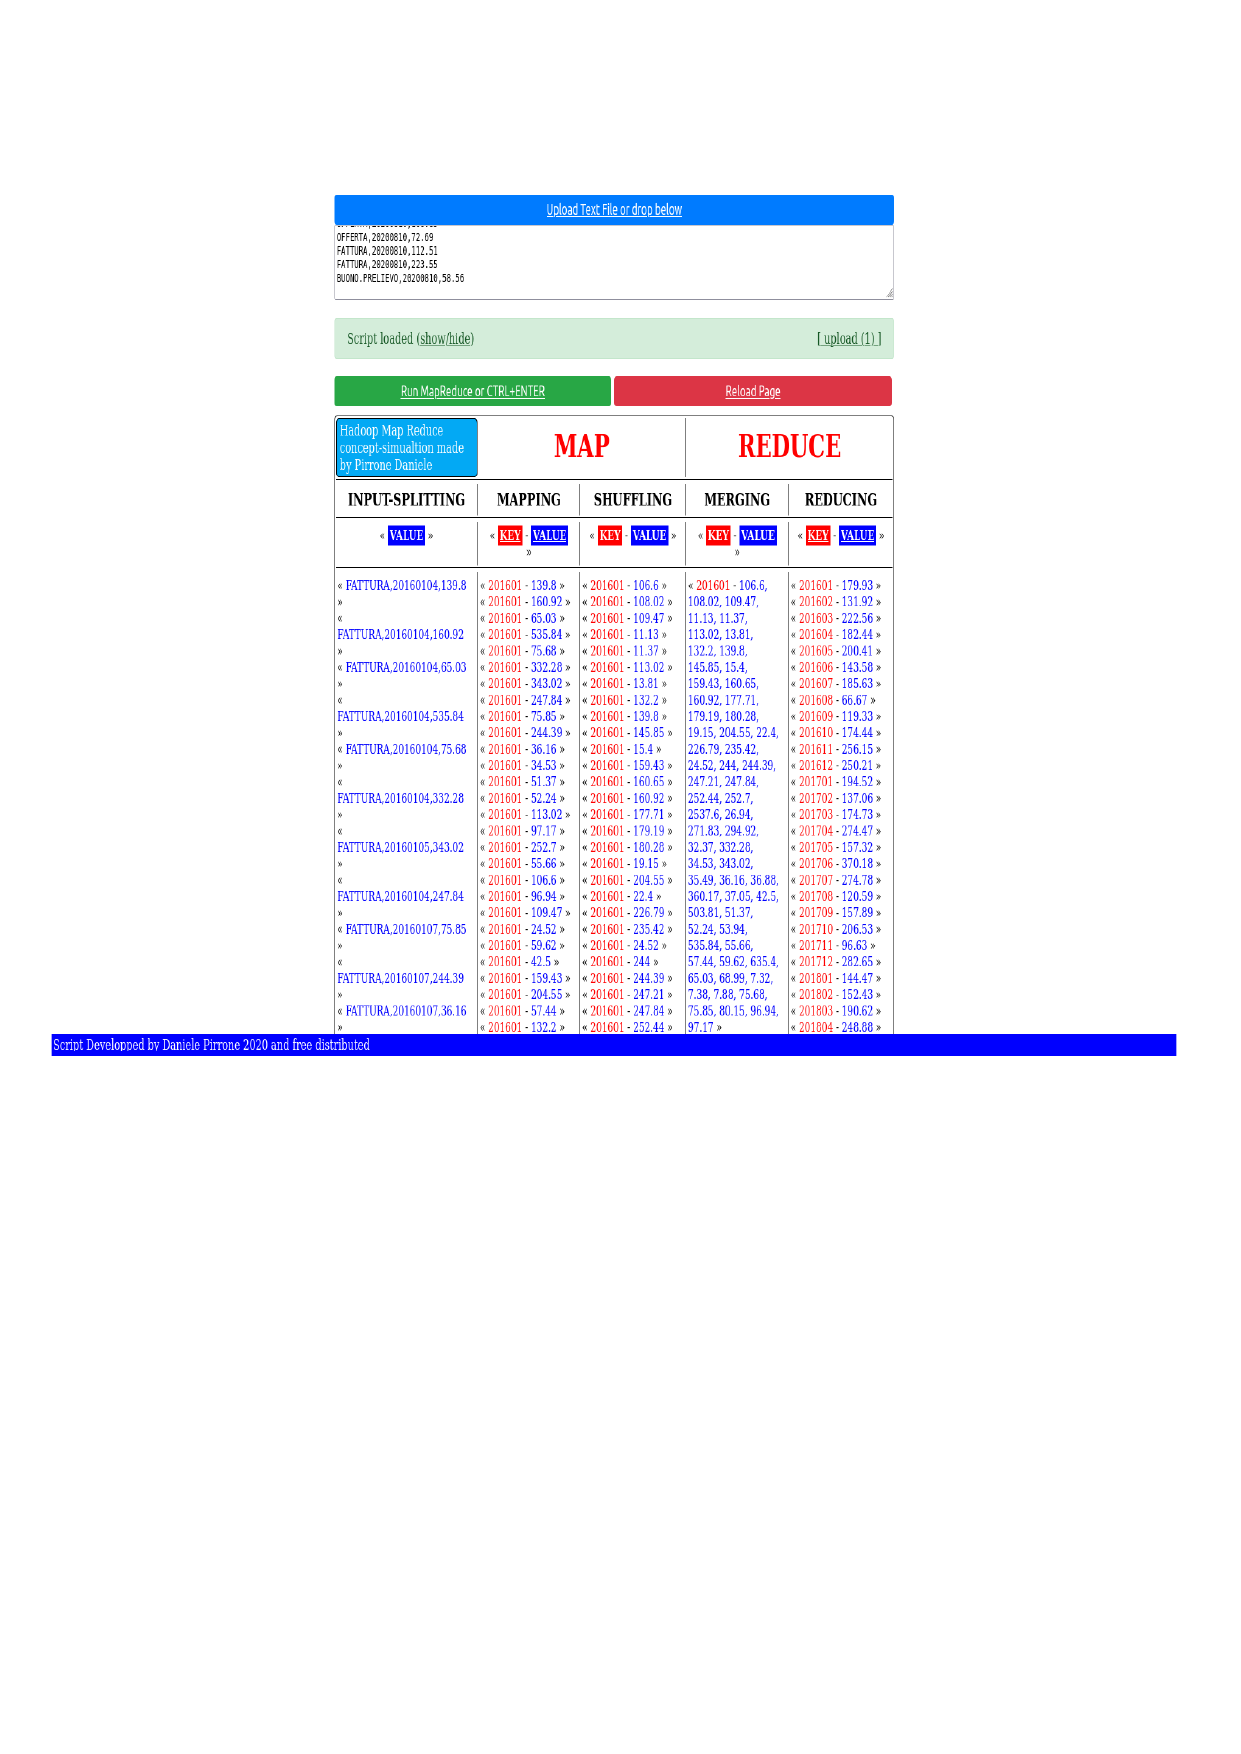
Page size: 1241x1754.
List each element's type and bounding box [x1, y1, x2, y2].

picture [51, 176, 1177, 1056]
